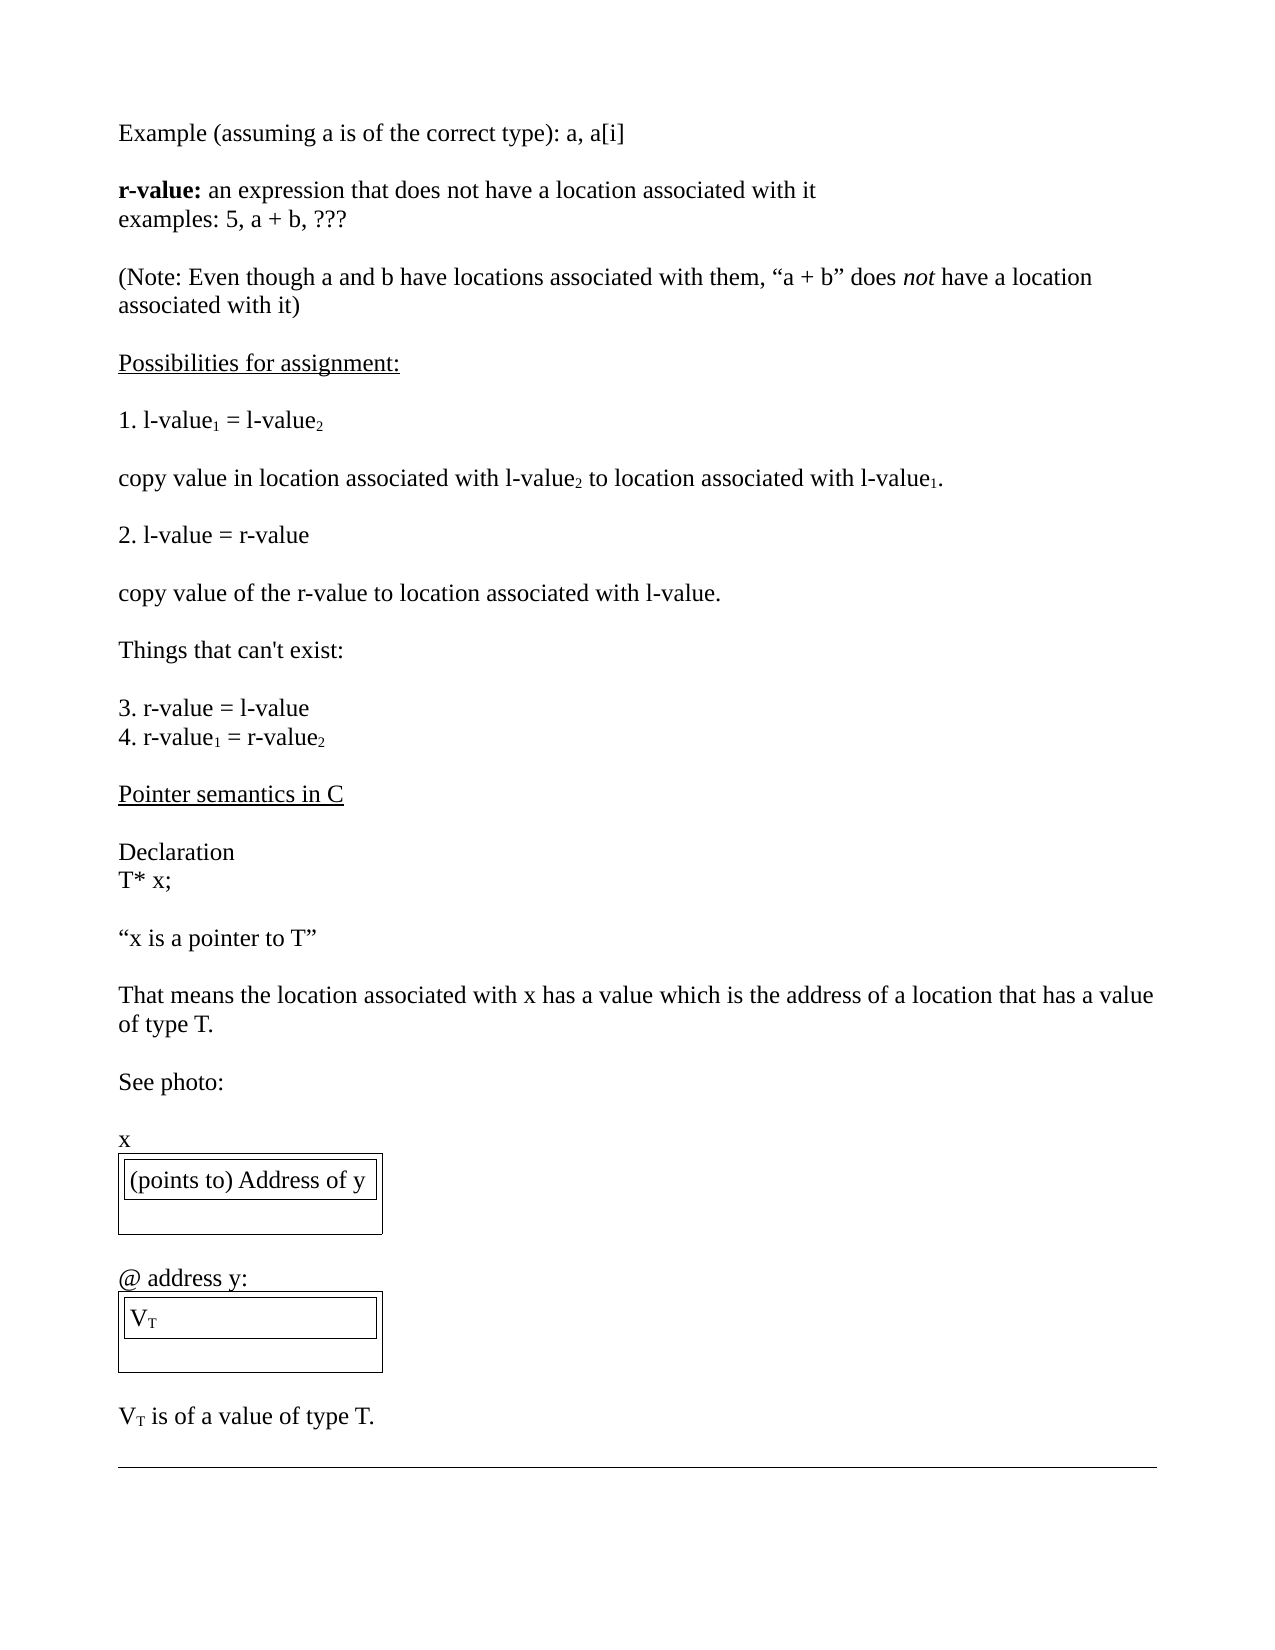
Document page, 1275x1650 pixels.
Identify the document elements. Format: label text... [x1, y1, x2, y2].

text 2. l-value = r-value [118, 521, 1157, 549]
table_header VT [125, 1298, 376, 1338]
text Example (assuming a is of the correct type): a, a[i] [118, 118, 1157, 147]
text See photo: [118, 1067, 1157, 1096]
text Pointer semantics in C [118, 779, 1157, 808]
text (Note: Even though a and b have locations associated with them, “a + b” does not have a location associated with it) [118, 262, 1157, 319]
text 3. r-value = l-value [118, 693, 1157, 722]
text 4. r-value1 = r-value2 [118, 722, 1157, 751]
text Possibilities for assignment: [118, 348, 1157, 377]
text 1. l-value1 = l-value2 [118, 406, 1157, 434]
text copy value of the r-value to location associated with l-value. [118, 578, 1157, 607]
table_header [119, 1292, 382, 1372]
text @ address y: [118, 1263, 1157, 1291]
text x [118, 1124, 1157, 1153]
text r-value: an expression that does not have a location associated with it [118, 176, 1157, 204]
text That means the location associated with x has a value which is the address of a location that has a value of type T. [118, 981, 1157, 1038]
text copy value in location associated with l-value2 to location associated with l-value1. [118, 463, 1157, 492]
table_header [119, 1154, 382, 1234]
text “x is a pointer to T” [118, 923, 1157, 952]
text examples: 5, a + b, ??? [118, 204, 1157, 233]
text Declaration [118, 837, 1157, 866]
text VT is of a value of type T. [118, 1401, 1157, 1430]
text T* x; [118, 866, 1157, 894]
text Things that can't exist: [118, 636, 1157, 664]
table_header (points to) Address of y [125, 1160, 376, 1199]
